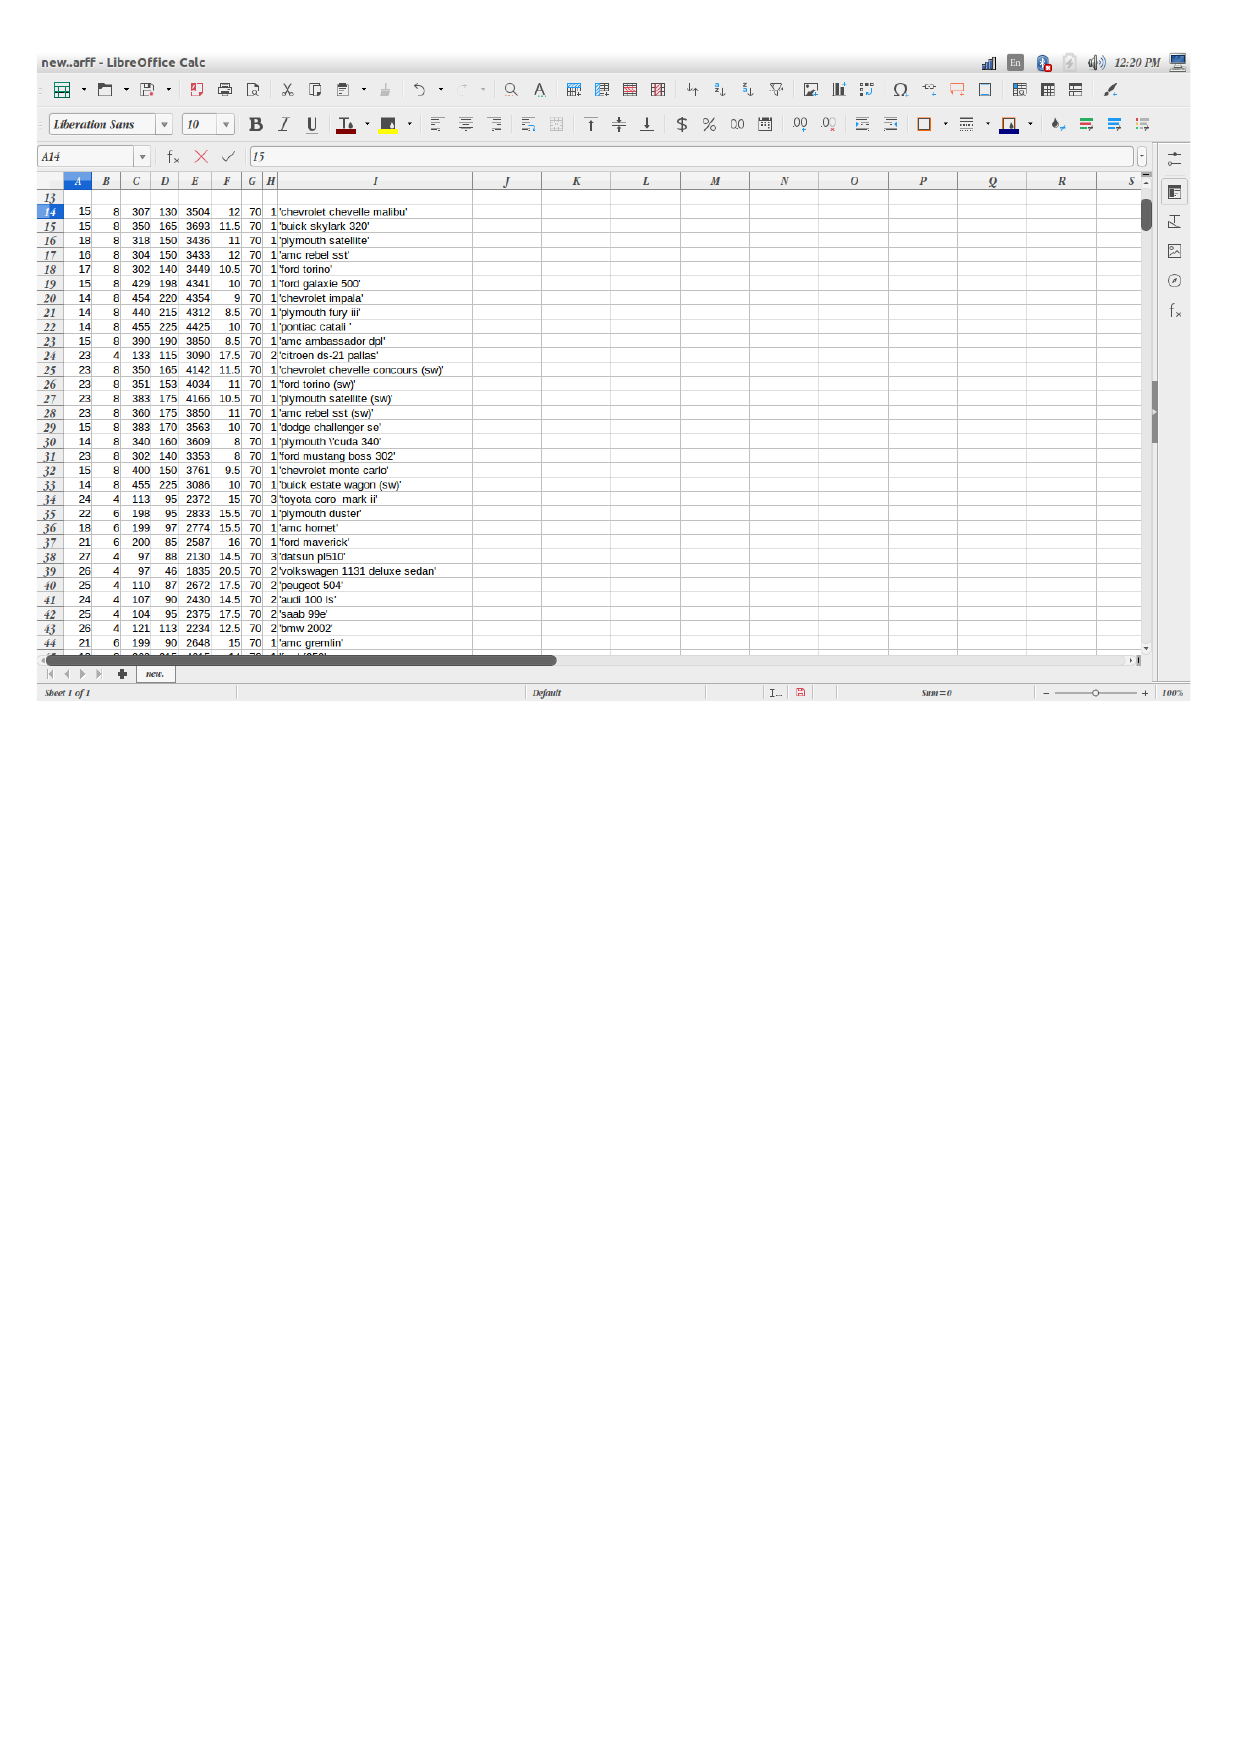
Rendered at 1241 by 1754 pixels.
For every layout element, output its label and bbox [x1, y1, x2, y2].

picture [36, 52, 1191, 701]
